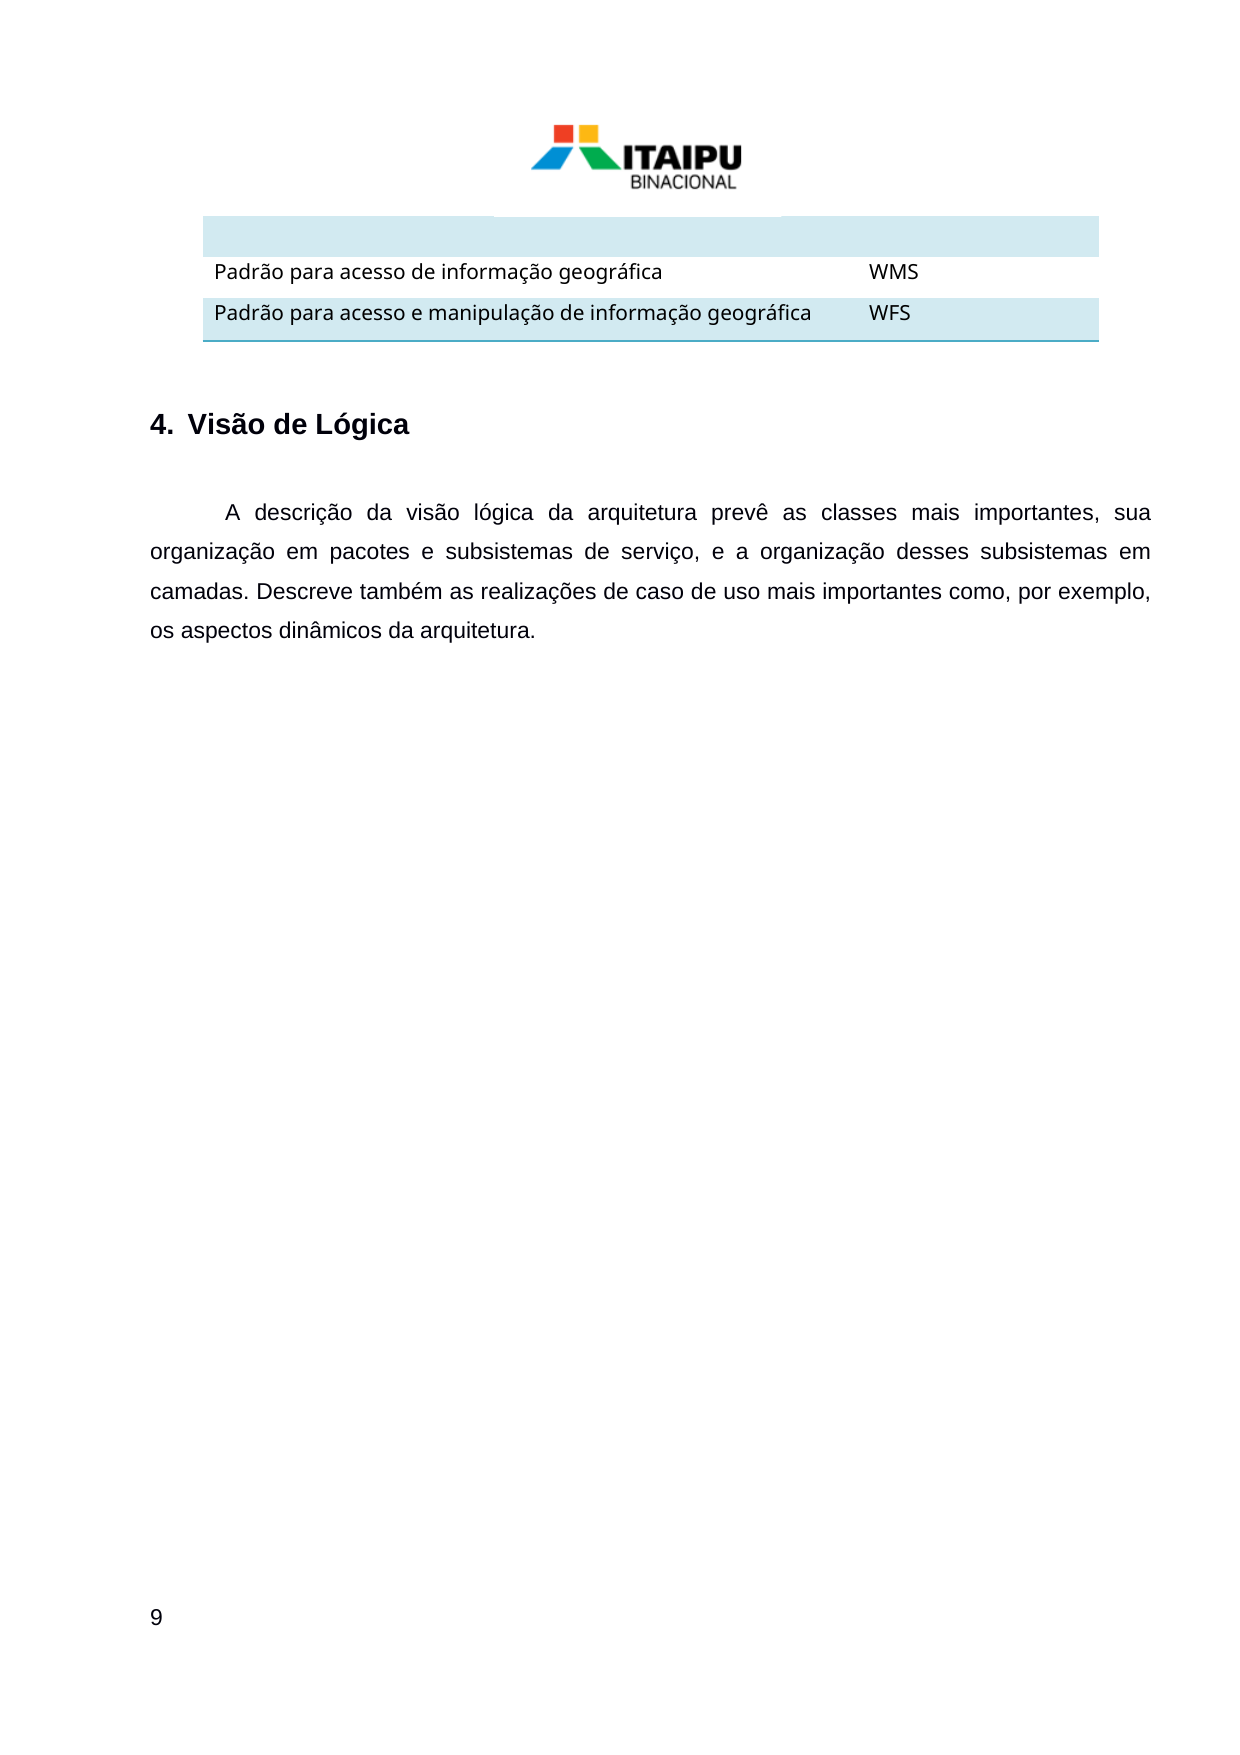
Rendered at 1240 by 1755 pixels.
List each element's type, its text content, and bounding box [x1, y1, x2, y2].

table_cell WMS [858, 257, 1099, 298]
text A descrição da visão lógica da arquitetura prevê as classes mais importantes, sua organização em pacotes e subsistemas de serviço, e a organização desses subsistemas em camadas. Descreve também as realizações de caso de uso mais importantes como, por exemplo, os aspectos dinâmicos da arquitetura. [150, 499, 1152, 644]
table_cell WFS [858, 298, 1099, 340]
table_cell Padrão para acesso de informação geográfica [203, 257, 858, 298]
list Visão de Lógica [150, 407, 1152, 440]
table_cell Padrão para acesso e manipulação de informação geográfica [203, 298, 858, 340]
table_cell [203, 216, 858, 257]
table_cell [858, 216, 1099, 257]
